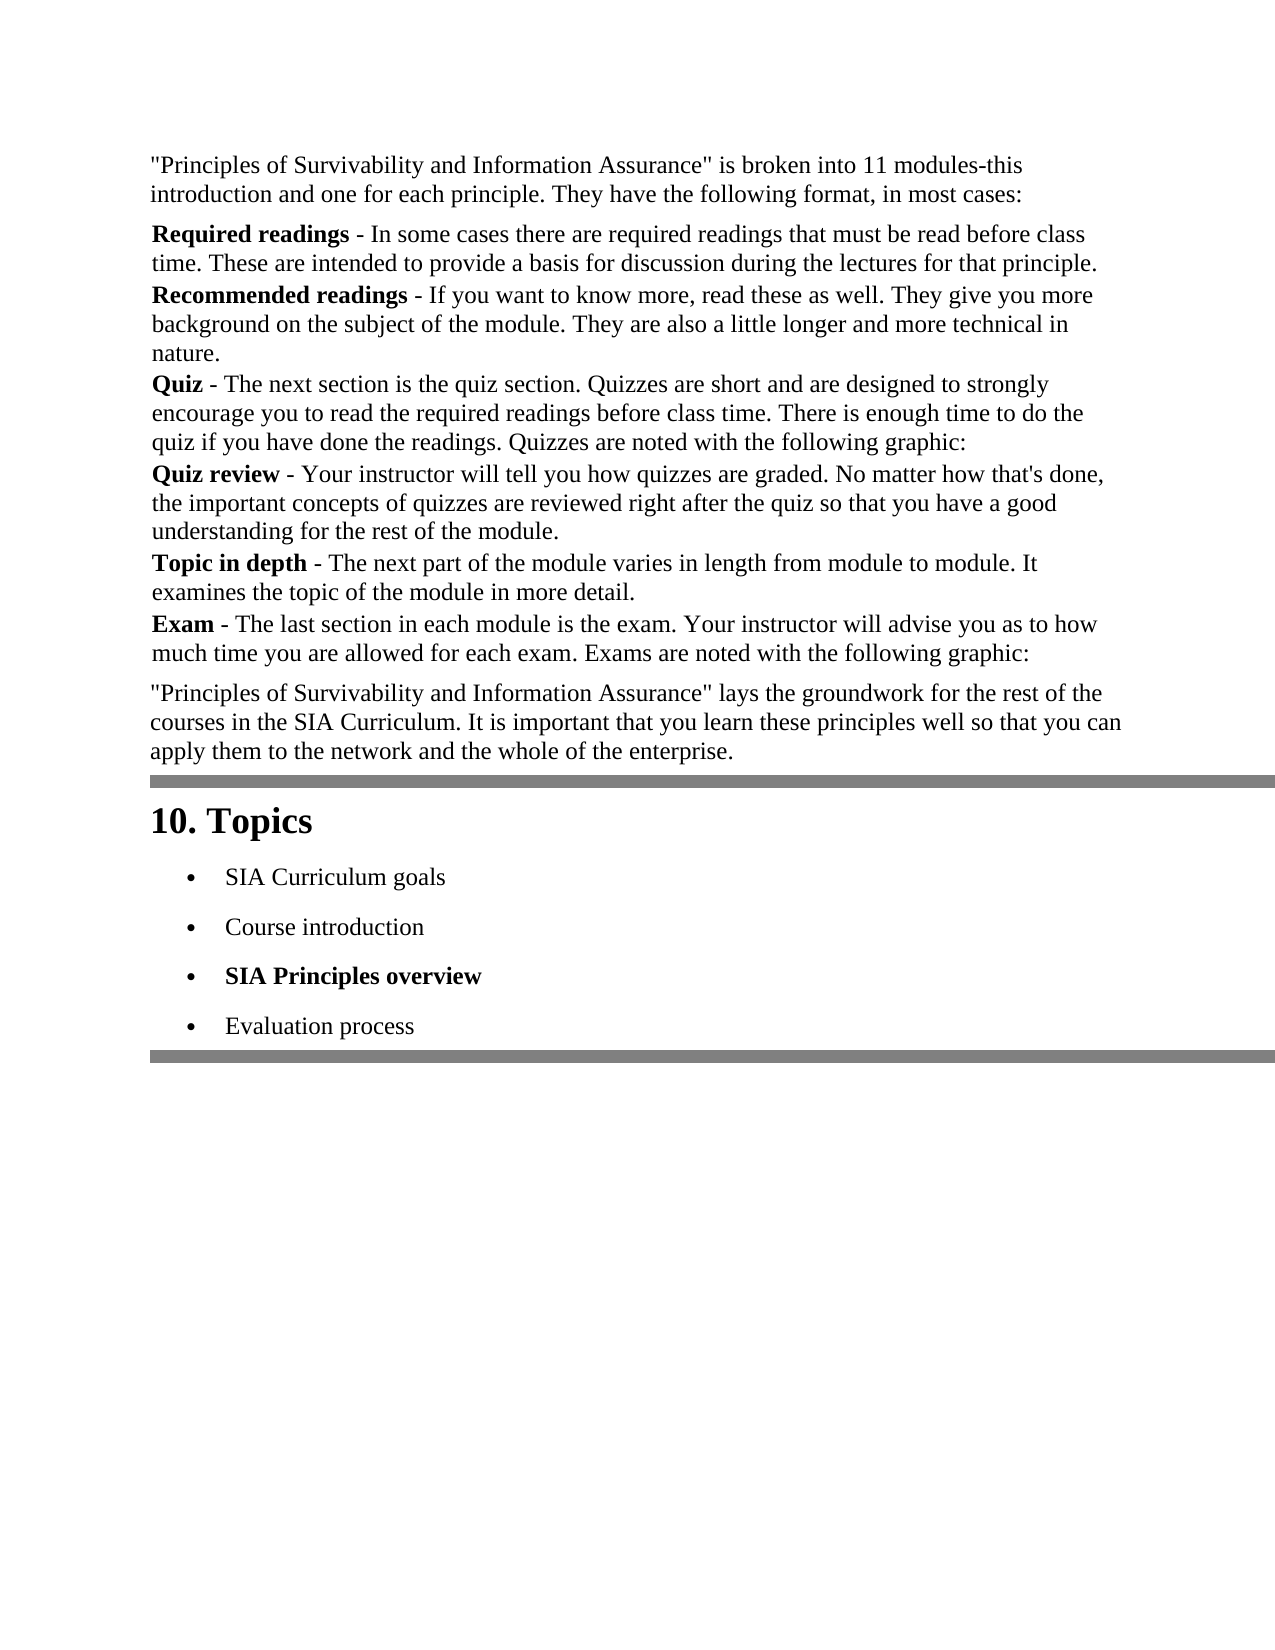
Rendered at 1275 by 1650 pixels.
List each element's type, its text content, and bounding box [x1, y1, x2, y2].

table_cell Exam - The last section in each module is the exam. Your instructor will advise you as to how much time you are allowed for each exam. Exams are noted with the following graphic: [150, 607, 1134, 668]
table_cell Quiz - The next section is the quiz section. Quizzes are short and are designed to strongly encourage you to read the required readings before class time. There is enough time to do the quiz if you have done the readings. Quizzes are noted with the following graphic: [150, 368, 1134, 457]
list Course introduction [187, 912, 1125, 940]
table_cell Recommended readings - If you want to know more, read these as well. They give you more background on the subject of the module. They are also a little longer and more technical in nature. [150, 279, 1134, 368]
list SIA Principles overview [187, 961, 1125, 990]
list SIA Curriculum goals [187, 862, 1125, 891]
table_header Required readings - In some cases there are required readings that must be read before class time. These are intended to provide a basis for discussion during the lectures for that principle. [150, 218, 1134, 278]
subtitle 10. Topics [150, 798, 1125, 841]
table_cell Topic in depth - The next part of the module varies in length from module to module. It examines the topic of the module in more detail. [150, 547, 1134, 607]
table_cell Quiz review - Your instructor will tell you how quizzes are graded. No matter how that's done, the important concepts of quizzes are reviewed right after the quiz so that you have a good understanding for the rest of the module. [150, 457, 1134, 547]
text "Principles of Survivability and Information Assurance" lays the groundwork for the rest of the courses in the SIA Curriculum. It is important that you learn these principles well so that you can apply them to the network and the whole of the enterprise. [150, 678, 1125, 764]
text "Principles of Survivability and Information Assurance" is broken into 11 modules-this introduction and one for each principle. They have the following format, in most cases: [150, 150, 1125, 207]
list Evaluation process [187, 1011, 1125, 1039]
